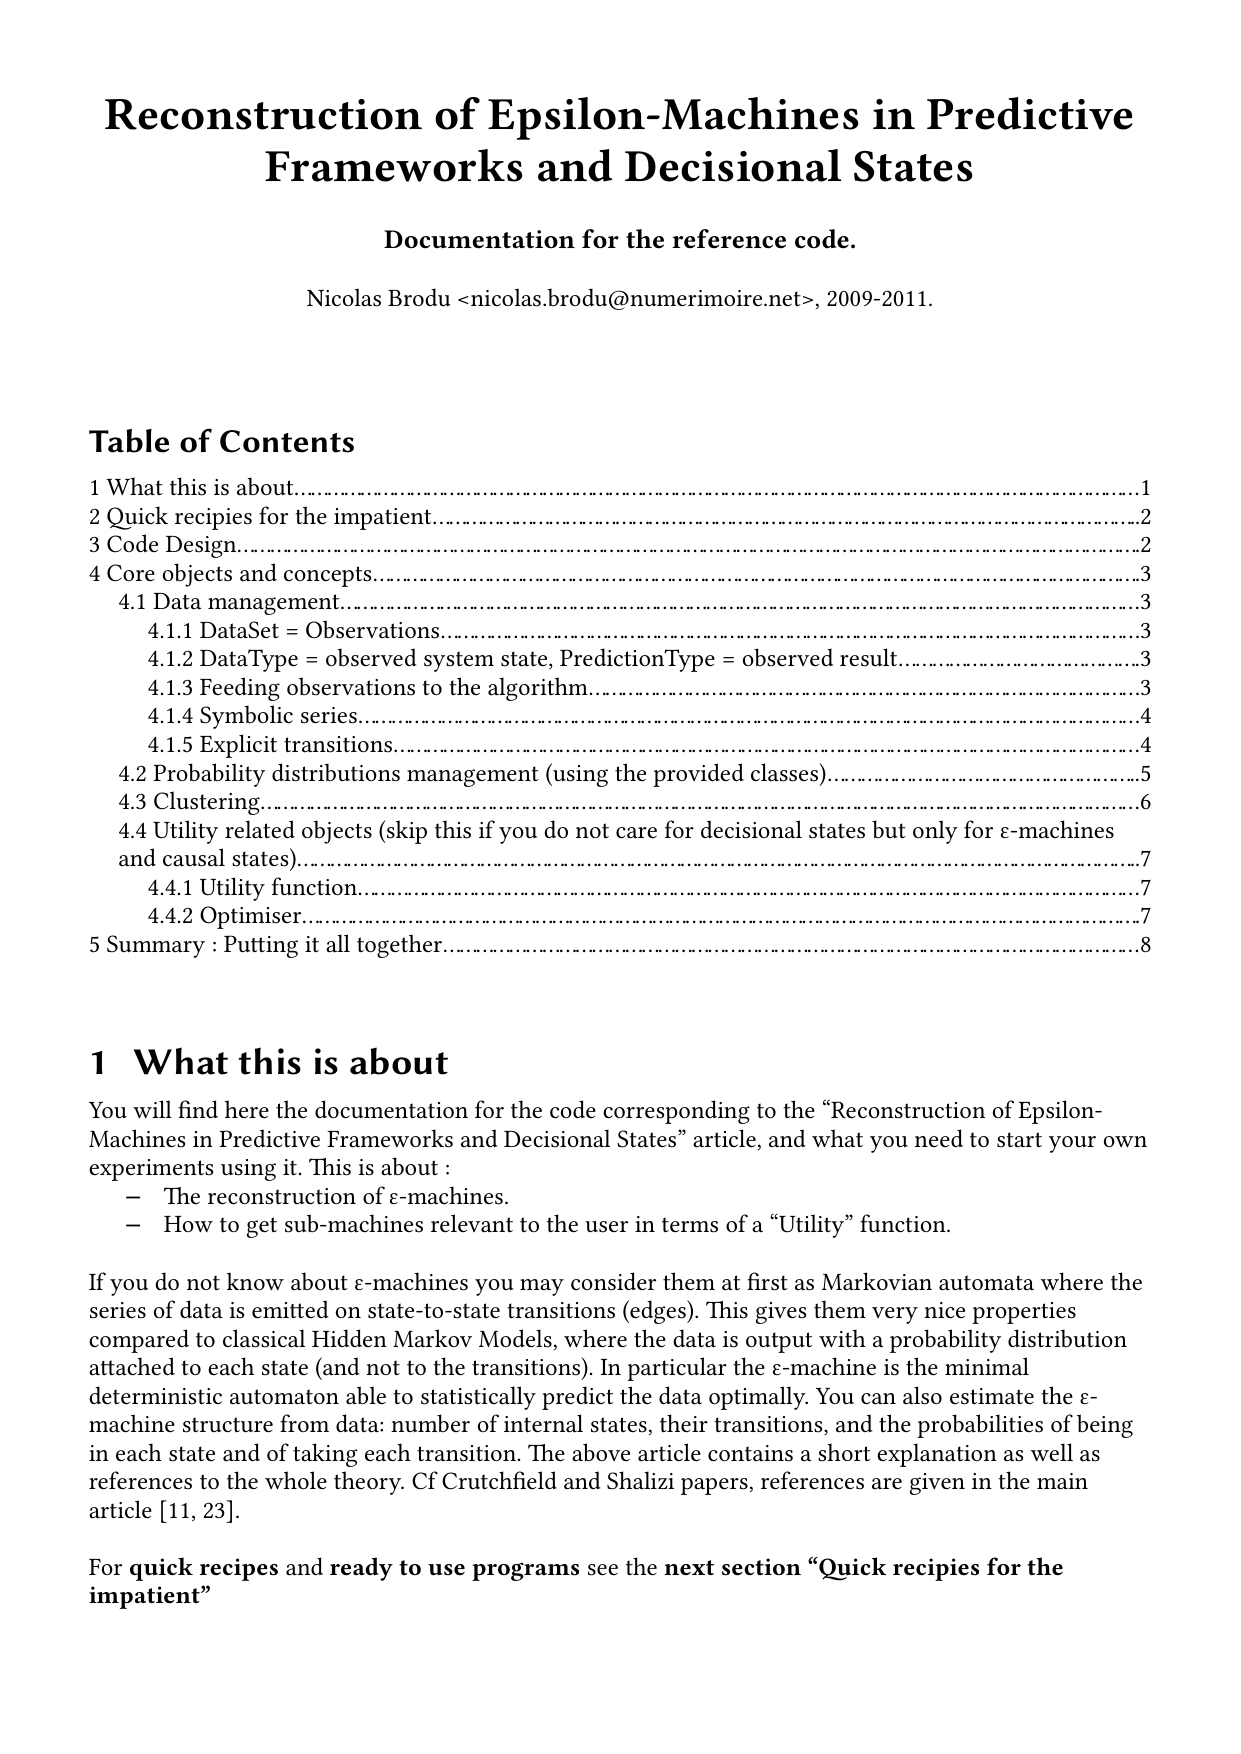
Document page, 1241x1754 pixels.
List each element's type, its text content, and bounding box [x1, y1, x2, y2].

text 4.3 Clustering 6 [118, 787, 1152, 816]
list How to get sub-machines relevant to the user in terms of a “Utility” function. [126, 1210, 1152, 1239]
text 4.1.2 DataType = observed system state, PredictionType = observed result 3 [147, 644, 1152, 673]
text 4.1.3 Feeding observations to the algorithm 3 [147, 673, 1152, 702]
text 4.4 Utility related objects (skip this if you do not care for decisional states but only for ε-machines and causal states) 7 [118, 816, 1152, 873]
subtitle What this is about [88, 1041, 1152, 1084]
text 4.4.2 Optimiser 7 [147, 901, 1152, 930]
text 4.1.5 Explicit transitions 4 [147, 730, 1152, 759]
text You will find here the documentation for the code corresponding to the “Reconstruction of Epsilon-Machines in Predictive Frameworks and Decisional States” article, and what you need to start your own experiments using it. This is about : [88, 1096, 1152, 1182]
text 5 Summary : Putting it all together 8 [88, 930, 1152, 958]
text Nicolas Brodu <nicolas.brodu@numerimoire.net>, 2009-2011. [88, 255, 1152, 312]
text 4.1.4 Symbolic series 4 [147, 702, 1152, 730]
text 3 Code Design 2 [88, 530, 1152, 559]
text 4.4.1 Utility function 7 [147, 873, 1152, 901]
text 4.2 Probability distributions management (using the provided classes) 5 [118, 759, 1152, 787]
text 4.1 Data management 3 [118, 587, 1152, 616]
text 2 Quick recipies for the impatient 2 [88, 502, 1152, 530]
text Reconstruction of Epsilon-Machines in Predictive Frameworks and Decisional States [88, 88, 1152, 193]
text For quick recipes and ready to use programs see the next section “Quick recipies for the impatient” [88, 1553, 1152, 1610]
text 1 What this is about 1 [88, 473, 1152, 502]
text 4 Core objects and concepts 3 [88, 559, 1152, 587]
list The reconstruction of ε-machines. [126, 1182, 1152, 1210]
text If you do not know about ε-machines you may consider them at first as Markovian automata where the series of data is emitted on state-to-state transitions (edges). This gives them very nice properties compared to classical Hidden Markov Models, where the data is output with a probability distribution attached to each state (and not to the transitions). In particular the ε-machine is the minimal deterministic automaton able to statistically predict the data optimally. You can also estimate the ε-machine structure from data: number of internal states, their transitions, and the probabilities of being in each state and of taking each transition. The above article contains a short explanation as well as references to the whole theory. Cf Crutchfield and Shalizi papers, references are given in the main article [11, 23]. [88, 1267, 1152, 1524]
text 4.1.1 DataSet = Observations 3 [147, 616, 1152, 644]
text Documentation for the reference code. [88, 193, 1152, 255]
subtitle Table of Contents [88, 423, 1152, 461]
